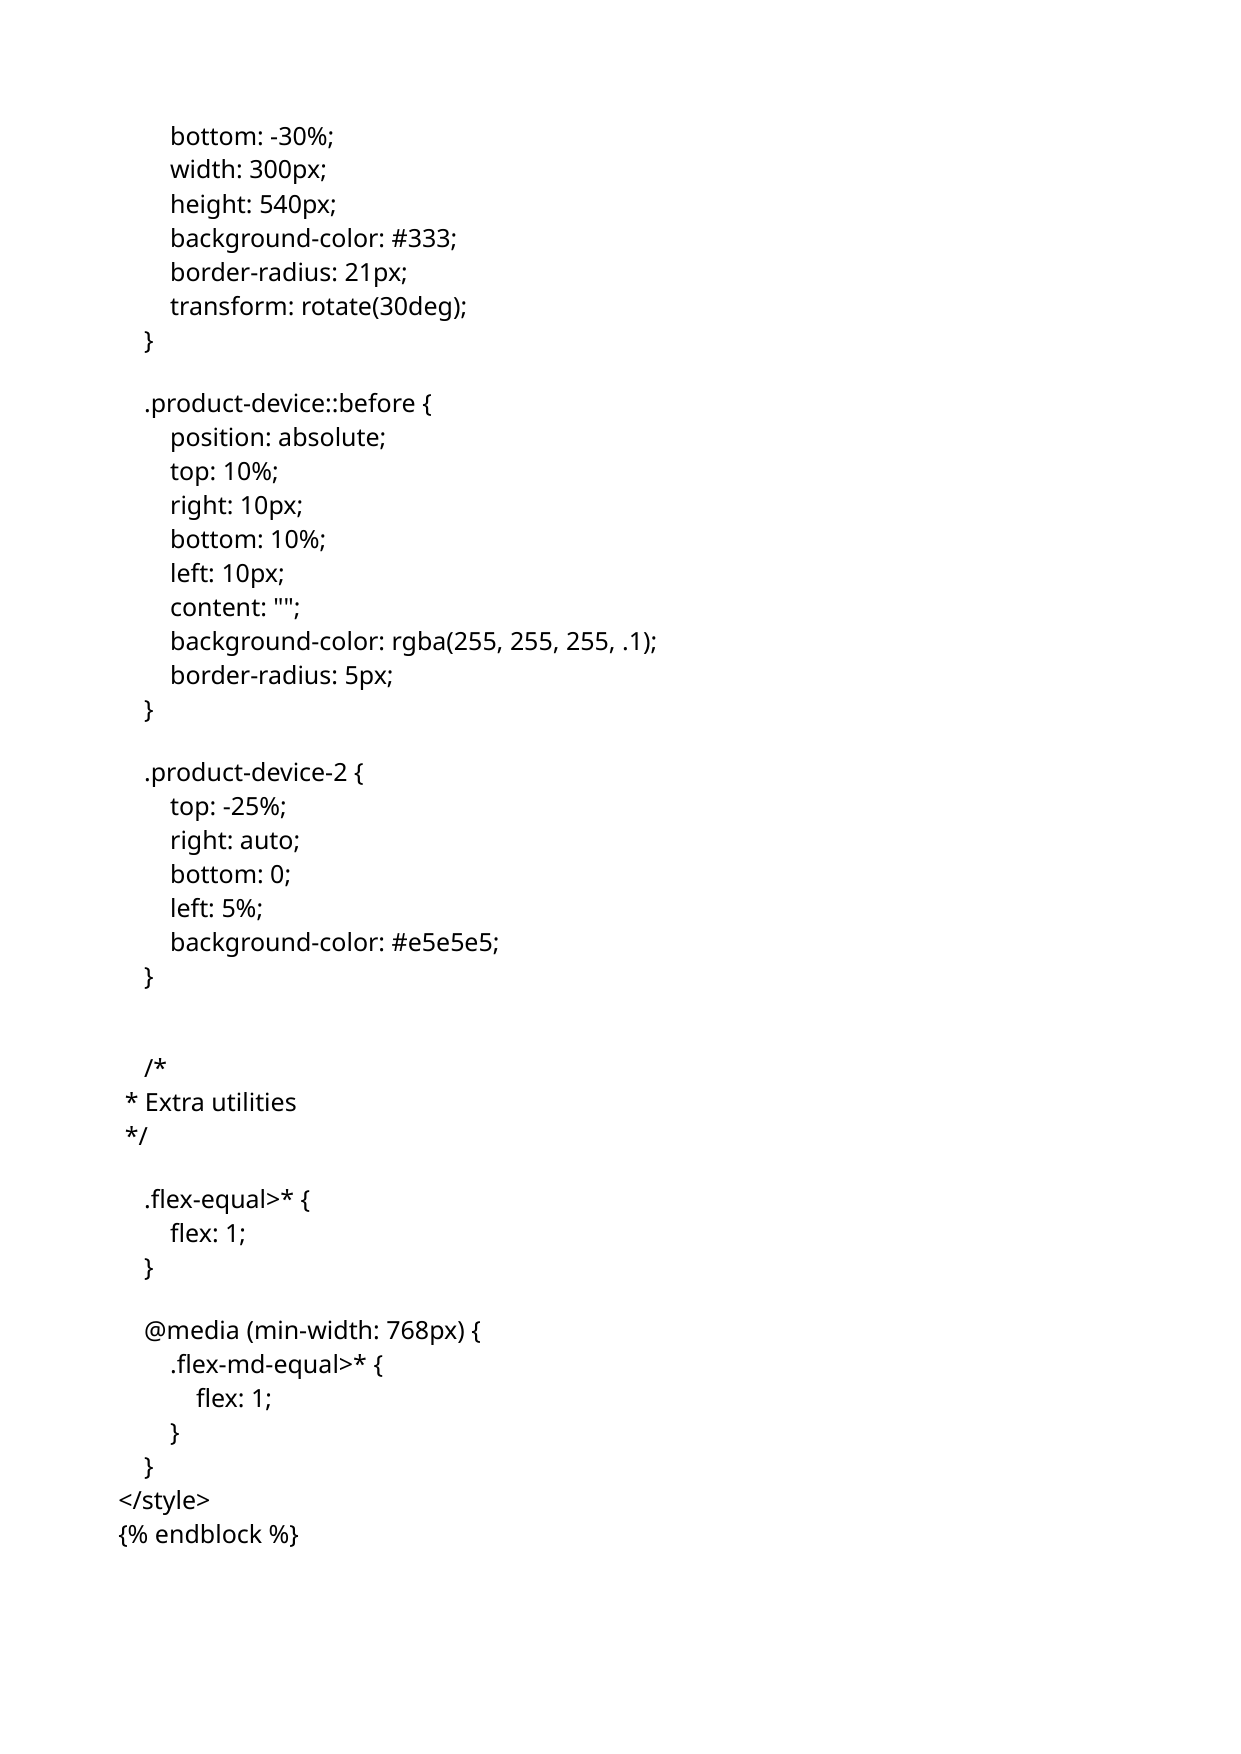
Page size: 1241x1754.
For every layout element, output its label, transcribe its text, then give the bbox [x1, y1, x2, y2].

text bottom: -30%; width: 300px; height: 540px; background-color: #333; border-radius: 21px; transform: rotate(30deg); } .product-device::before { position: absolute; top: 10%; right: 10px; bottom: 10%; left: 10px; content: ""; background-color: rgba(255, 255, 255, .1); border-radius: 5px; } .product-device-2 { top: -25%; right: auto; bottom: 0; left: 5%; background-color: #e5e5e5; } /* * Extra utilities */ .flex-equal>* { flex: 1; } @media (min-width: 768px) { .flex-md-equal>* { flex: 1; } } </style> {% endblock %} [118, 118, 1122, 1608]
